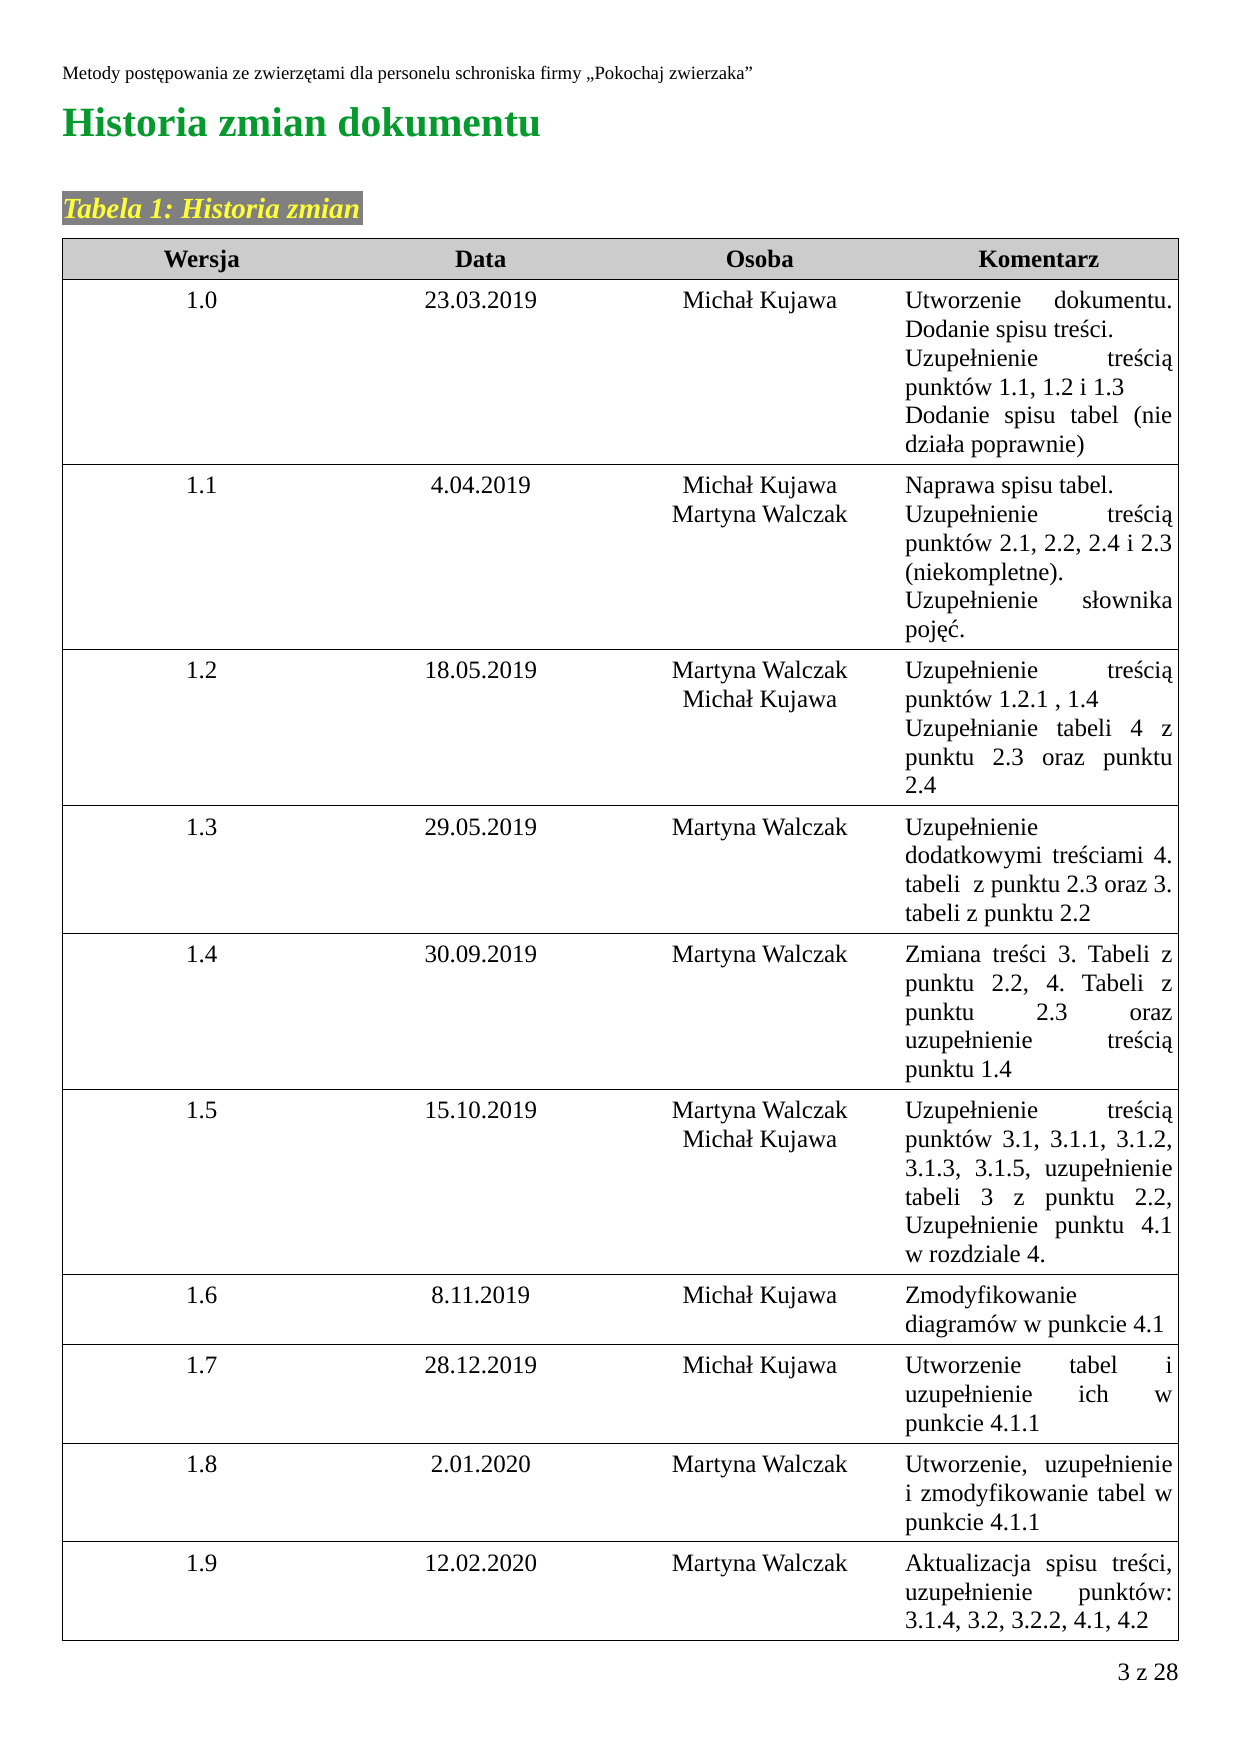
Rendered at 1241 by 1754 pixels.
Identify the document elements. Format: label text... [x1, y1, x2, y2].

table_cell 1.3 [63, 806, 341, 932]
table_cell 23.03.2019 [341, 280, 620, 464]
table_cell Uzupełnienie treścią punktów 1.2.1 , 1.4 Uzupełnianie tabeli 4 z punktu 2.3 oraz punktu 2.4 [899, 650, 1178, 805]
table_cell 1.9 [63, 1542, 341, 1640]
table_cell Martyna Walczak [620, 1542, 899, 1640]
table_cell 12.02.2020 [341, 1542, 620, 1640]
table_cell Martyna Walczak [620, 934, 899, 1089]
table_header Wersja [63, 239, 341, 279]
table_cell Michał Kujawa Martyna Walczak [620, 465, 899, 649]
table_cell Zmiana treści 3. Tabeli z punktu 2.2, 4. Tabeli z punktu 2.3 oraz uzupełnienie treścią punktu 1.4 [899, 934, 1178, 1089]
table_cell 8.11.2019 [341, 1275, 620, 1344]
table_cell Aktualizacja spisu treści, uzupełnienie punktów: 3.1.4, 3.2, 3.2.2, 4.1, 4.2 [899, 1542, 1178, 1640]
table_cell Zmodyfikowanie diagramów w punkcie 4.1 [899, 1275, 1178, 1344]
table_cell 1.8 [63, 1444, 341, 1541]
table_cell Michał Kujawa [620, 1275, 899, 1344]
table_cell 4.04.2019 [341, 465, 620, 649]
table_header Data [341, 239, 620, 279]
table_cell 1.5 [63, 1090, 341, 1274]
table_cell 1.4 [63, 934, 341, 1089]
table_cell Michał Kujawa [620, 280, 899, 464]
table_cell 18.05.2019 [341, 650, 620, 805]
table_cell 15.10.2019 [341, 1090, 620, 1274]
table_cell Uzupełnienie dodatkowymi treściami 4. tabeli z punktu 2.3 oraz 3. tabeli z punktu 2.2 [899, 806, 1178, 932]
table_cell 1.1 [63, 465, 341, 649]
table_cell Michał Kujawa [620, 1345, 899, 1442]
table_cell 30.09.2019 [341, 934, 620, 1089]
table_cell Martyna Walczak [620, 806, 899, 932]
table_cell 1.6 [63, 1275, 341, 1344]
table_header Osoba [620, 239, 899, 279]
table_cell Martyna Walczak Michał Kujawa [620, 650, 899, 805]
table_cell Utworzenie, uzupełnienie i zmodyfikowanie tabel w punkcie 4.1.1 [899, 1444, 1178, 1541]
table_cell Utworzenie dokumentu. Dodanie spisu treści. Uzupełnienie treścią punktów 1.1, 1.2 i 1.3 Dodanie spisu tabel (nie działa poprawnie) [899, 280, 1178, 464]
table_cell Utworzenie tabel i uzupełnienie ich w punkcie 4.1.1 [899, 1345, 1178, 1442]
table_cell 1.0 [63, 280, 341, 464]
table_header Komentarz [899, 239, 1178, 279]
table_cell 1.2 [63, 650, 341, 805]
table_cell 2.01.2020 [341, 1444, 620, 1541]
table_cell Martyna Walczak Michał Kujawa [620, 1090, 899, 1274]
table_cell 28.12.2019 [341, 1345, 620, 1442]
table_cell Uzupełnienie treścią punktów 3.1, 3.1.1, 3.1.2, 3.1.3, 3.1.5, uzupełnienie tabeli 3 z punktu 2.2, Uzupełnienie punktu 4.1 w rozdziale 4. [899, 1090, 1178, 1274]
table_cell Martyna Walczak [620, 1444, 899, 1541]
table_cell Naprawa spisu tabel. Uzupełnienie treścią punktów 2.1, 2.2, 2.4 i 2.3 (niekompletne). Uzupełnienie słownika pojęć. [899, 465, 1178, 649]
text Tabela 1: Historia zmian [62, 191, 1178, 225]
table_cell 1.7 [63, 1345, 341, 1442]
table_cell 29.05.2019 [341, 806, 620, 932]
text Historia zmian dokumentu [62, 97, 1178, 145]
